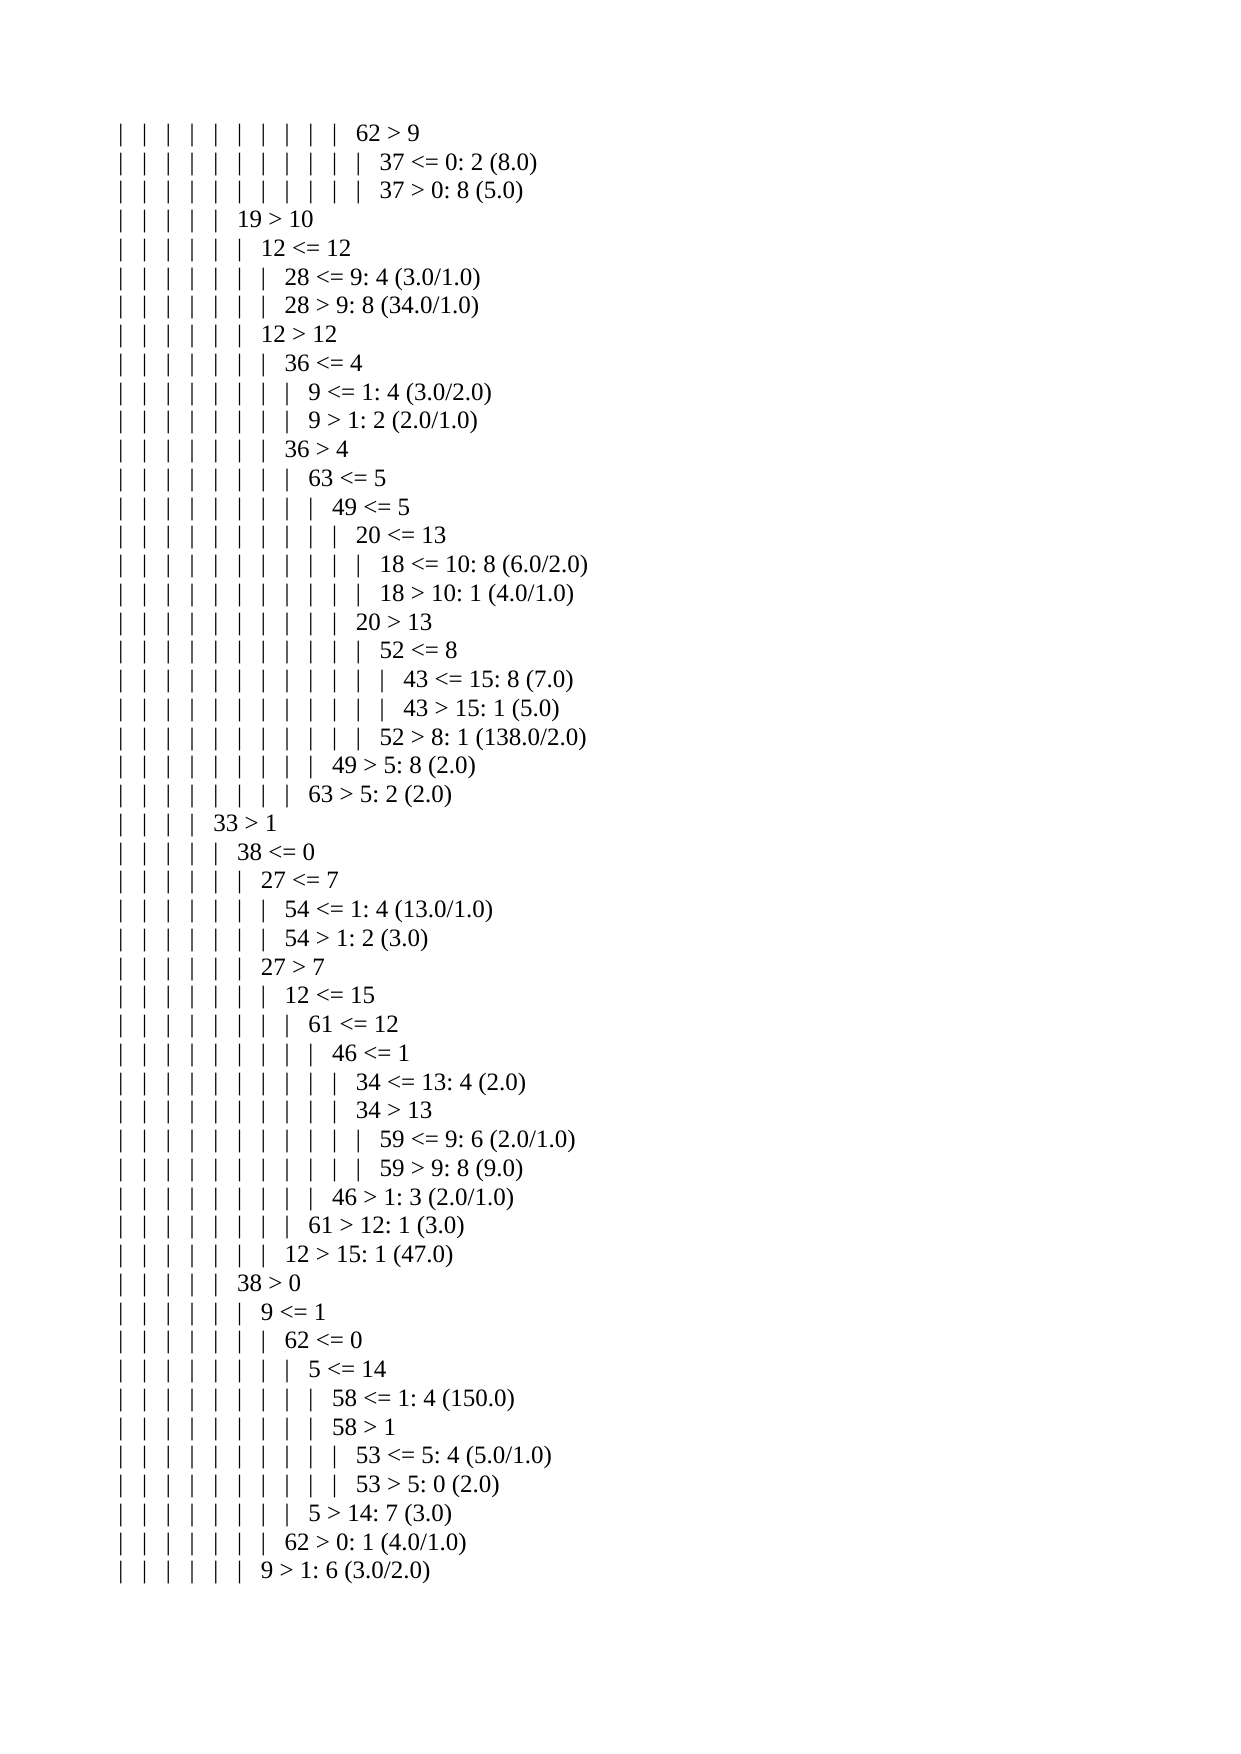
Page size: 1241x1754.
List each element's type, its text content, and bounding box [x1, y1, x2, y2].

text | | | | | | | | | 49 > 5: 8 (2.0) [118, 751, 1122, 779]
text | | | | | | | | | 49 <= 5 [118, 492, 1122, 521]
text | | | | | | | | | | 20 <= 13 [118, 521, 1122, 549]
text | | | | | | | | | | | 59 > 9: 8 (9.0) [118, 1153, 1122, 1182]
text | | | | | | | | | | | | 43 <= 15: 8 (7.0) [118, 664, 1122, 693]
text | | | | | | | 28 <= 9: 4 (3.0/1.0) [118, 262, 1122, 291]
text | | | | | | | | 61 > 12: 1 (3.0) [118, 1211, 1122, 1239]
text | | | | | | | | | | 34 > 13 [118, 1096, 1122, 1124]
text | | | | | | | | | | | 18 <= 10: 8 (6.0/2.0) [118, 549, 1122, 578]
text | | | | | | | | | 46 <= 1 [118, 1038, 1122, 1067]
text | | | | | | | | | | | 18 > 10: 1 (4.0/1.0) [118, 578, 1122, 607]
text | | | | | | | 12 > 15: 1 (47.0) [118, 1239, 1122, 1268]
text | | | | | | | | 63 > 5: 2 (2.0) [118, 779, 1122, 808]
text | | | | | | | | | | 53 > 5: 0 (2.0) [118, 1469, 1122, 1498]
text | | | | | | | 12 <= 15 [118, 981, 1122, 1009]
text | | | | | | | 62 > 0: 1 (4.0/1.0) [118, 1527, 1122, 1556]
text | | | | | | 9 <= 1 [118, 1297, 1122, 1326]
text | | | | | | 12 <= 12 [118, 233, 1122, 262]
text | | | | | | | | | | | 52 > 8: 1 (138.0/2.0) [118, 722, 1122, 751]
text | | | | | | | 36 <= 4 [118, 348, 1122, 377]
text | | | | | | 12 > 12 [118, 319, 1122, 348]
text | | | | | | 27 > 7 [118, 952, 1122, 981]
text | | | | | | | | | | 62 > 9 [118, 118, 1122, 147]
text | | | | | | | | | 58 > 1 [118, 1412, 1122, 1441]
text | | | | | 19 > 10 [118, 204, 1122, 233]
text | | | | | | | | | | | 52 <= 8 [118, 636, 1122, 664]
text | | | | 33 > 1 [118, 808, 1122, 837]
text | | | | | | | | | | 20 > 13 [118, 607, 1122, 636]
text | | | | | 38 > 0 [118, 1268, 1122, 1297]
text | | | | | | | 62 <= 0 [118, 1326, 1122, 1354]
text | | | | | | | 36 > 4 [118, 434, 1122, 463]
text | | | | | | | | 9 <= 1: 4 (3.0/2.0) [118, 377, 1122, 406]
text | | | | | | | | | 46 > 1: 3 (2.0/1.0) [118, 1182, 1122, 1211]
text | | | | | | 27 <= 7 [118, 866, 1122, 894]
text | | | | | | | | | | 34 <= 13: 4 (2.0) [118, 1067, 1122, 1096]
text | | | | | | | | | | | 37 > 0: 8 (5.0) [118, 176, 1122, 204]
text | | | | | | | 54 > 1: 2 (3.0) [118, 923, 1122, 952]
text | | | | | | 9 > 1: 6 (3.0/2.0) [118, 1556, 1122, 1584]
text | | | | | | | | 61 <= 12 [118, 1009, 1122, 1038]
text | | | | | | | 54 <= 1: 4 (13.0/1.0) [118, 894, 1122, 923]
text | | | | | | | | | | | 59 <= 9: 6 (2.0/1.0) [118, 1124, 1122, 1153]
text | | | | | | | 28 > 9: 8 (34.0/1.0) [118, 291, 1122, 319]
text | | | | | | | | | | 53 <= 5: 4 (5.0/1.0) [118, 1441, 1122, 1469]
text | | | | | | | | | 58 <= 1: 4 (150.0) [118, 1383, 1122, 1412]
text | | | | | | | | 9 > 1: 2 (2.0/1.0) [118, 406, 1122, 434]
text | | | | | | | | | | | 37 <= 0: 2 (8.0) [118, 147, 1122, 176]
text | | | | | | | | | | | | 43 > 15: 1 (5.0) [118, 693, 1122, 722]
text | | | | | | | | 63 <= 5 [118, 463, 1122, 492]
text | | | | | | | | 5 <= 14 [118, 1354, 1122, 1383]
text | | | | | | | | 5 > 14: 7 (3.0) [118, 1498, 1122, 1527]
text | | | | | 38 <= 0 [118, 837, 1122, 866]
